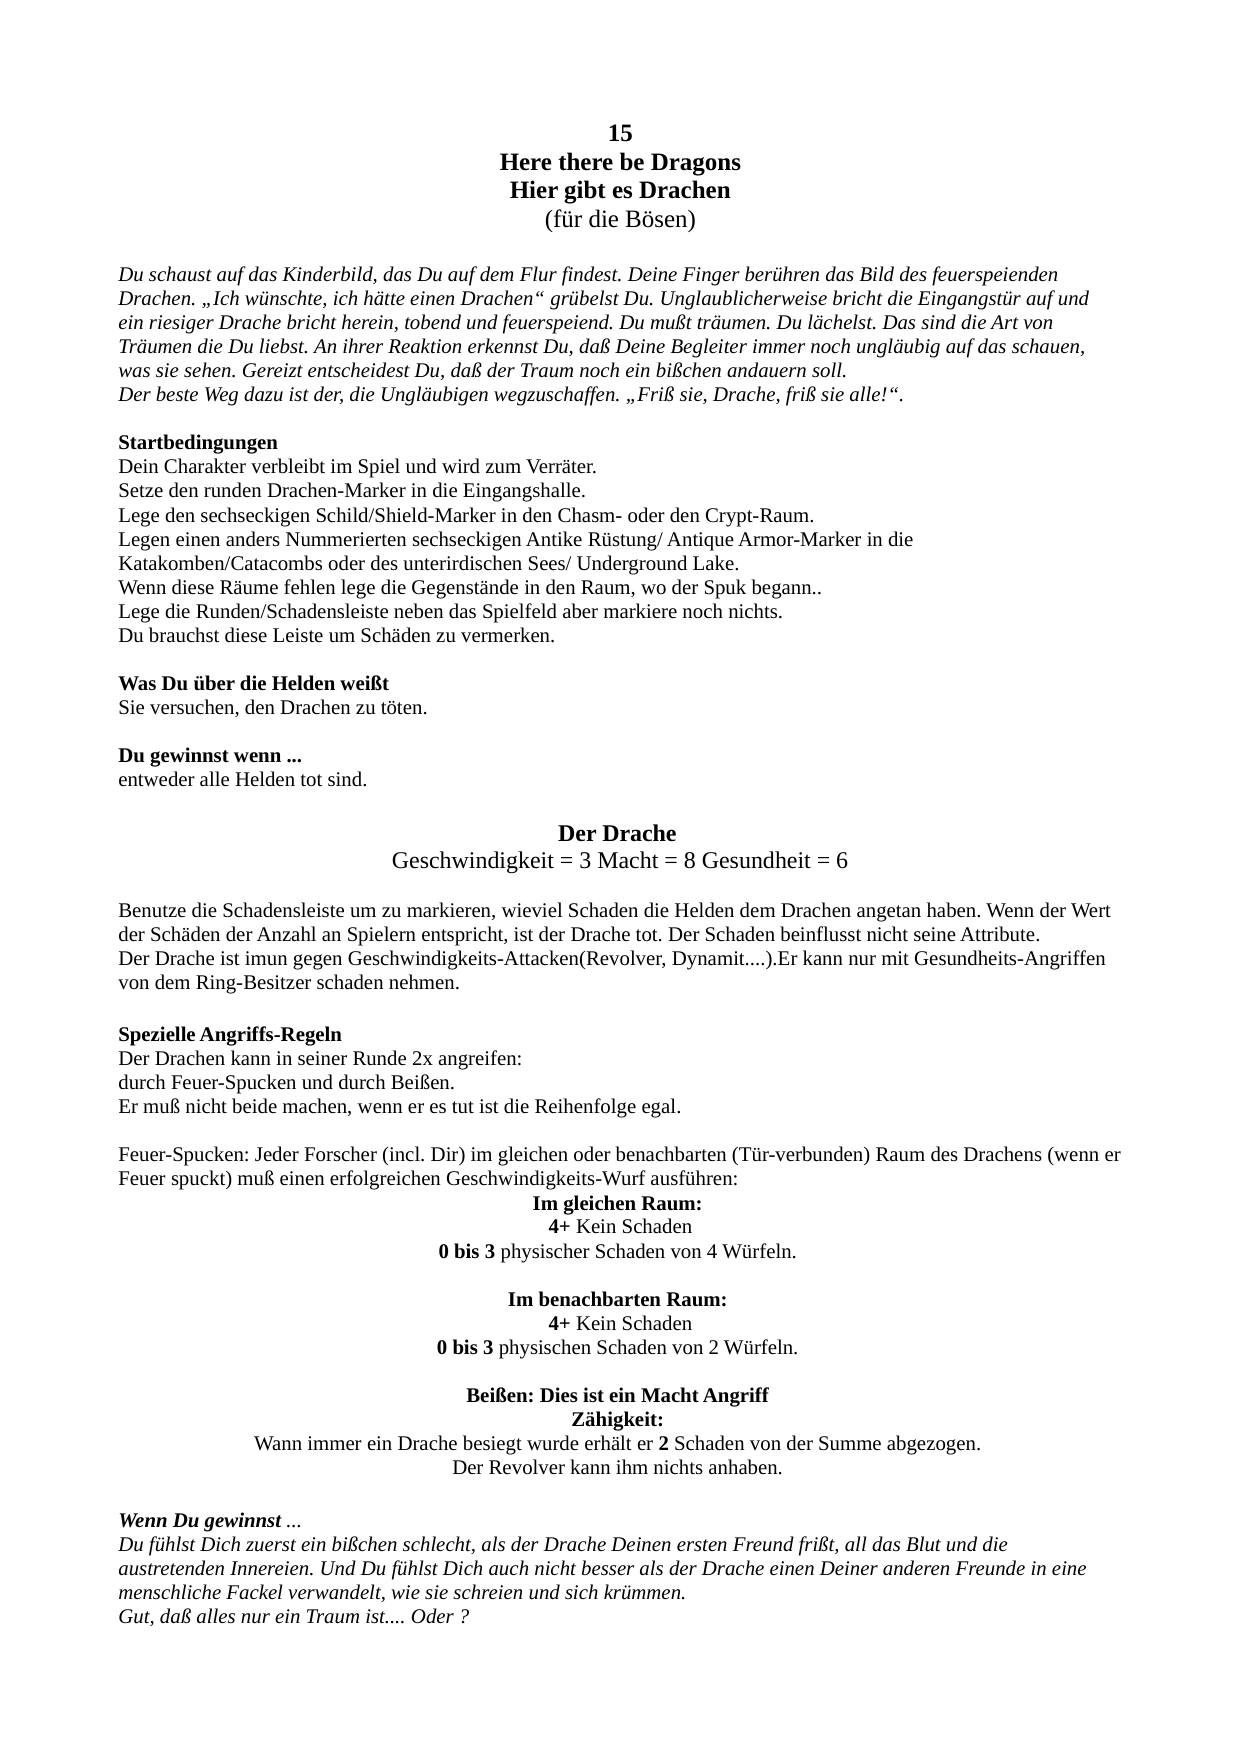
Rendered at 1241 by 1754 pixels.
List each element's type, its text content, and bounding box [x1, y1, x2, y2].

text Lege die Runden/Schadensleiste neben das Spielfeld aber markiere noch nichts. [118, 599, 1122, 623]
text Gut, daß alles nur ein Traum ist.... Oder ? [118, 1604, 1122, 1628]
text durch Feuer-Spucken und durch Beißen. [118, 1070, 1122, 1094]
text 0 bis 3 physischen Schaden von 2 Würfeln. [118, 1335, 1122, 1359]
text Wenn diese Räume fehlen lege die Gegenstände in den Raum, wo der Spuk begann.. [118, 575, 1122, 599]
text 0 bis 3 physischer Schaden von 4 Würfeln. [118, 1238, 1122, 1263]
text 4+ Kein Schaden [118, 1311, 1122, 1335]
text Beißen: Dies ist ein Macht Angriff [118, 1383, 1122, 1407]
text Der Drache ist imun gegen Geschwindigkeits-Attacken(Revolver, Dynamit....).Er kann nur mit Gesundheits-Angriffen von dem Ring-Besitzer schaden nehmen. [118, 946, 1122, 994]
text Hier gibt es Drachen [118, 176, 1122, 204]
text Er muß nicht beide machen, wenn er es tut ist die Reihenfolge egal. [118, 1094, 1122, 1118]
text Lege den sechseckigen Schild/Shield-Marker in den Chasm- oder den Crypt-Raum. [118, 502, 1122, 527]
text Zähigkeit: [118, 1407, 1122, 1431]
text Du fühlst Dich zuerst ein bißchen schlecht, als der Drache Deinen ersten Freund frißt, all das Blut und die austretenden Innereien. Und Du fühlst Dich auch nicht besser als der Drache einen Deiner anderen Freunde in eine menschliche Fackel verwandelt, wie sie schreien und sich krümmen. [118, 1532, 1122, 1604]
text Benutze die Schadensleiste um zu markieren, wieviel Schaden die Helden dem Drachen angetan haben. Wenn der Wert der Schäden der Anzahl an Spielern entspricht, ist der Drache tot. Der Schaden beinflusst nicht seine Attribute. [118, 898, 1122, 946]
text entweder alle Helden tot sind. [118, 767, 1122, 791]
text Der Drachen kann in seiner Runde 2x angreifen: [118, 1046, 1122, 1070]
text Here there be Dragons [118, 147, 1122, 176]
text Setze den runden Drachen-Marker in die Eingangshalle. [118, 478, 1122, 502]
text Feuer-Spucken: Jeder Forscher (incl. Dir) im gleichen oder benachbarten (Tür-verbunden) Raum des Drachens (wenn er Feuer spuckt) muß einen erfolgreichen Geschwindigkeits-Wurf ausführen: [118, 1142, 1122, 1190]
text Du schaust auf das Kinderbild, das Du auf dem Flur findest. Deine Finger berühren das Bild des feuerspeienden Drachen. „Ich wünschte, ich hätte einen Drachen“ grübelst Du. Unglaublicherweise bricht die Eingangstür auf und ein riesiger Drache bricht herein, tobend und feuerspeiend. Du mußt träumen. Du lächelst. Das sind die Art von Träumen die Du liebst. An ihrer Reaktion erkennst Du, daß Deine Begleiter immer noch ungläubig auf das schauen, was sie sehen. Gereizt entscheidest Du, daß der Traum noch ein bißchen andauern soll. [118, 262, 1122, 382]
subtitle Geschwindigkeit = 3 Macht = 8 Gesundheit = 6 [118, 846, 1122, 874]
text 15 [118, 118, 1122, 147]
subtitle Was Du über die Helden weißt [118, 671, 1122, 695]
text Du brauchst diese Leiste um Schäden zu vermerken. [118, 623, 1122, 647]
text Der Revolver kann ihm nichts anhaben. [118, 1455, 1122, 1479]
text Sie versuchen, den Drachen zu töten. [118, 695, 1122, 719]
text Du gewinnst wenn ... [118, 743, 1122, 767]
subtitle Der Drache [118, 819, 1122, 846]
subtitle Startbedingungen [118, 430, 1122, 454]
text Im benachbarten Raum: [118, 1287, 1122, 1311]
text (für die Bösen) [118, 204, 1122, 233]
text Wann immer ein Drache besiegt wurde erhält er 2 Schaden von der Summe abgezogen. [118, 1431, 1122, 1455]
text Im gleichen Raum: [118, 1190, 1122, 1214]
text Dein Charakter verbleibt im Spiel und wird zum Verräter. [118, 454, 1122, 478]
text Der beste Weg dazu ist der, die Ungläubigen wegzuschaffen. „Friß sie, Drache, friß sie alle!“. [118, 382, 1122, 406]
text Legen einen anders Nummerierten sechseckigen Antike Rüstung/ Antique Armor-Marker in die Katakomben/Catacombs oder des unterirdischen Sees/ Underground Lake. [118, 527, 1122, 575]
text 4+ Kein Schaden [118, 1214, 1122, 1238]
subtitle Spezielle Angriffs-Regeln [118, 1022, 1122, 1046]
text Wenn Du gewinnst ... [118, 1508, 1122, 1532]
